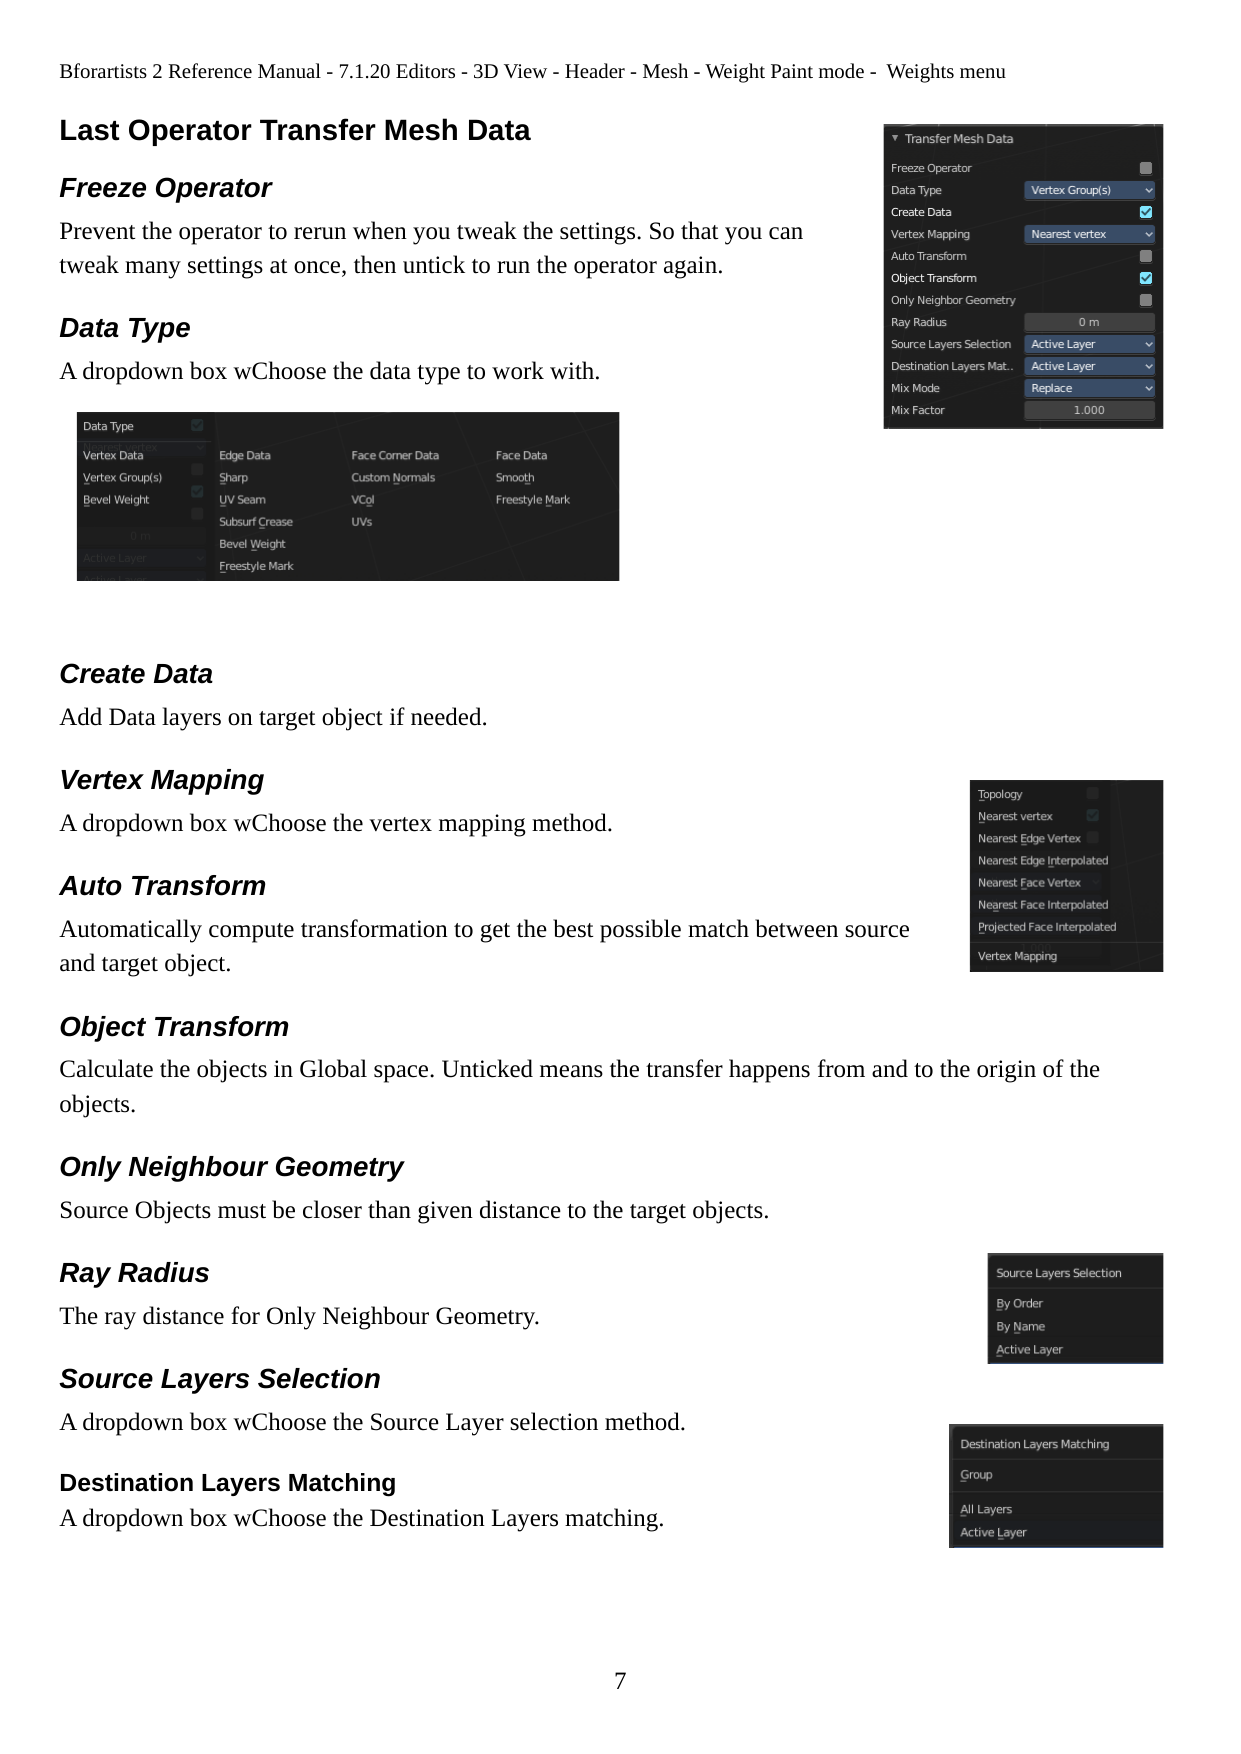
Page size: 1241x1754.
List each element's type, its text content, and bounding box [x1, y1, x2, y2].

text A dropdown box wChoose the Destination Layers matching. [59, 1503, 949, 1532]
picture [969, 780, 1164, 972]
text A dropdown box wChoose the vertex mapping method. [59, 808, 969, 837]
text Automatically compute transformation to get the best possible match between source and target object. [59, 914, 1181, 977]
subtitle Vertex Mapping [59, 764, 1181, 796]
text A dropdown box wChoose the Source Layer selection method. [59, 1407, 1181, 1435]
subtitle Ray Radius [59, 1256, 987, 1288]
subtitle [1164, 312, 1181, 344]
text The ray distance for Only Neighbour Geometry. [59, 1301, 987, 1329]
text Calculate the objects in Global space. Unticked means the transfer happens from and to the origin of the objects. [59, 1054, 1181, 1118]
subtitle [1164, 1256, 1181, 1288]
subtitle [1164, 171, 1181, 203]
subtitle Last Operator Transfer Mesh Data [59, 113, 1181, 146]
picture [76, 412, 620, 581]
text A dropdown box wChoose the data type to work with. [59, 356, 883, 385]
text Add Data layers on target object if needed. [59, 702, 1181, 731]
subtitle Data Type [59, 312, 883, 344]
subtitle Auto Transform [59, 869, 969, 901]
subtitle Object Transform [59, 1010, 1181, 1042]
picture [949, 1424, 1164, 1548]
subtitle Create Data [59, 658, 1181, 689]
picture [883, 124, 1164, 429]
subtitle Destination Layers Matching [59, 1468, 949, 1497]
subtitle Freeze Operator [59, 171, 883, 203]
text Prevent the operator to rerun when you tweak the settings. So that you can tweak many settings at once, then untick to run the operator again. [59, 216, 883, 279]
subtitle Source Layers Selection [59, 1362, 1181, 1394]
subtitle Only Neighbour Geometry [59, 1150, 1181, 1182]
text Source Objects must be closer than given distance to the target objects. [59, 1195, 1181, 1223]
subtitle [1164, 869, 1181, 901]
picture [987, 1253, 1164, 1364]
